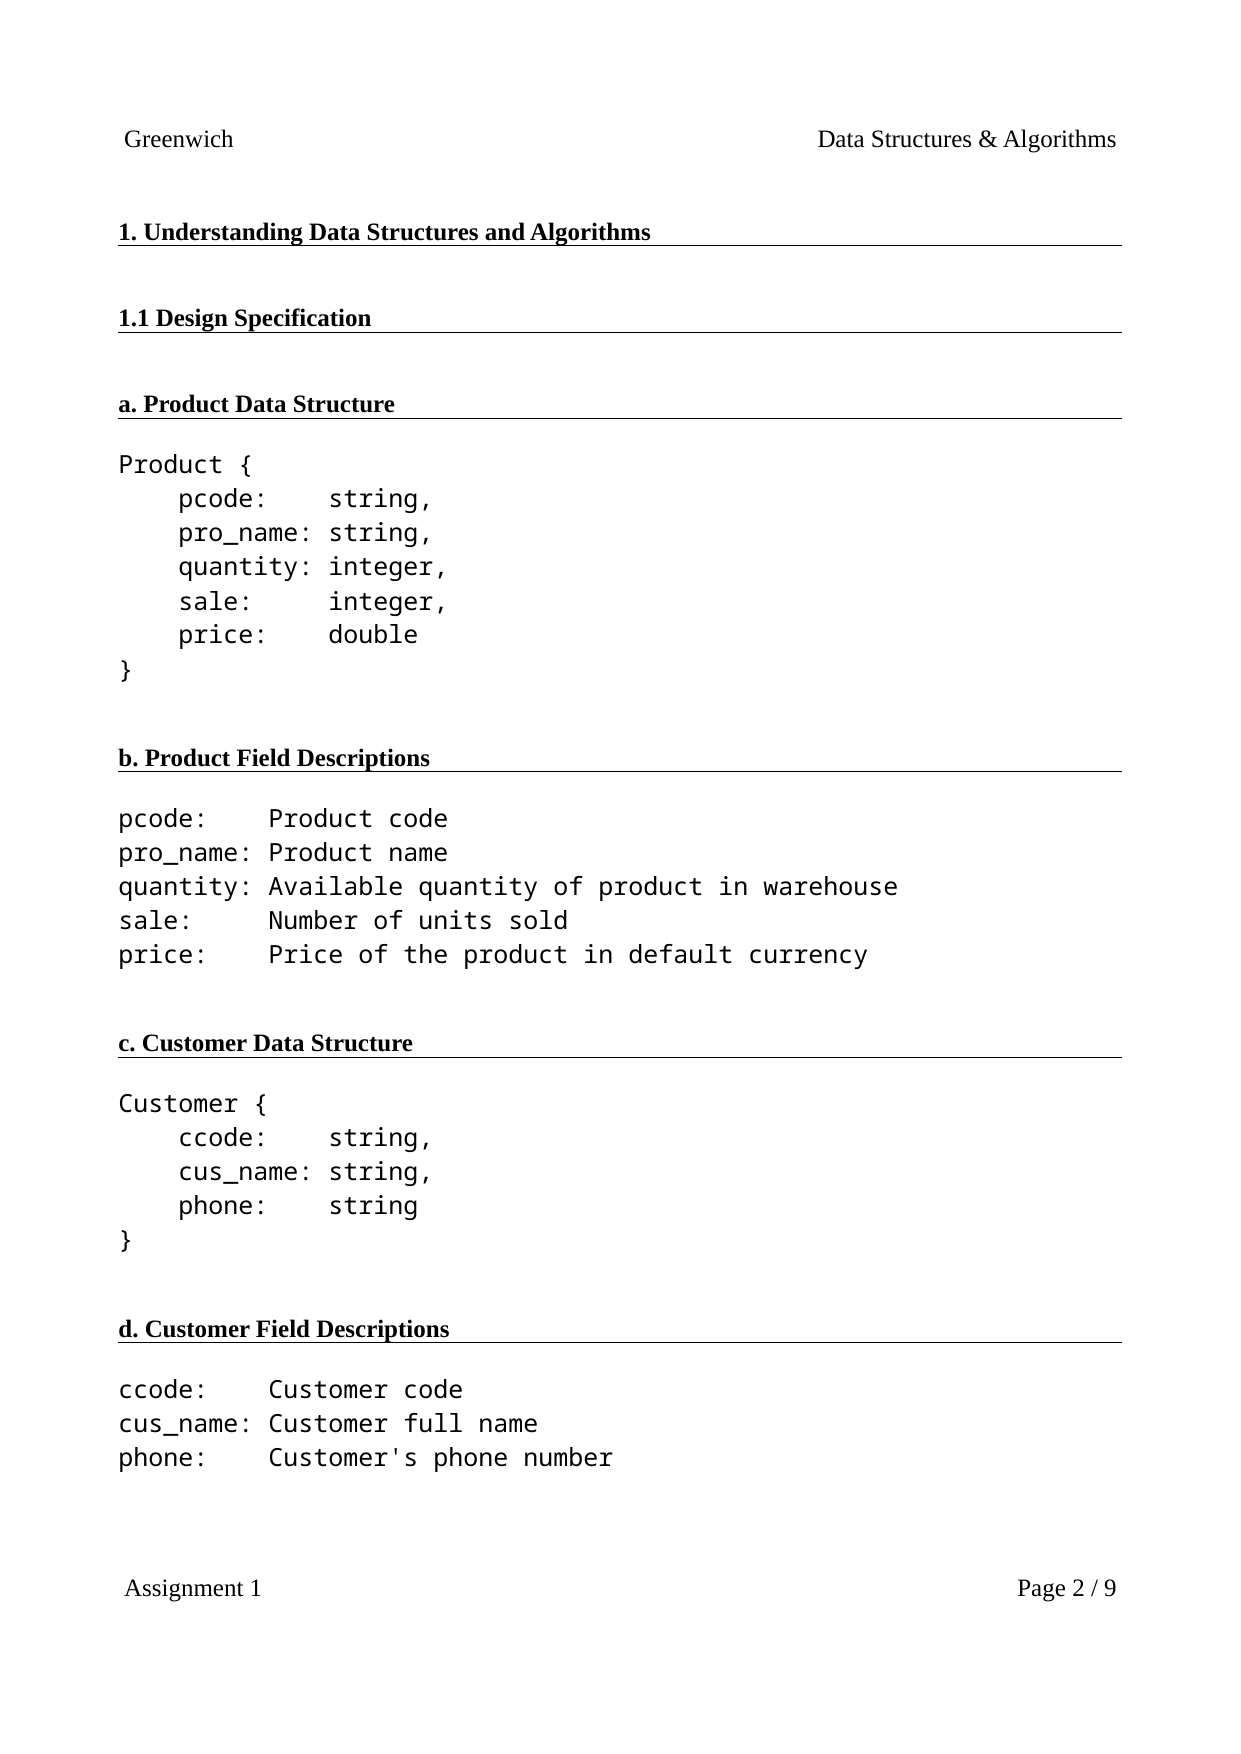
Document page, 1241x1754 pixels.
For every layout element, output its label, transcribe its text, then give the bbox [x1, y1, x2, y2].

subtitle d. Customer Field Descriptions [118, 1314, 1122, 1342]
text pro_name: string, [118, 515, 1122, 549]
text quantity: integer, [118, 549, 1122, 583]
text phone: string [118, 1188, 1122, 1222]
text sale: integer, [118, 583, 1122, 617]
text price: double [118, 617, 1122, 651]
subtitle c. Customer Data Structure [118, 1028, 1122, 1057]
text phone: Customer's phone number [118, 1439, 1122, 1473]
text ccode: string, [118, 1120, 1122, 1154]
text quantity: Available quantity of product in warehouse [118, 868, 1122, 903]
subtitle b. Product Field Descriptions [118, 743, 1122, 771]
text cus_name: Customer full name [118, 1405, 1122, 1439]
subtitle 1.1 Design Specification [118, 303, 1122, 332]
text } [118, 651, 1122, 685]
subtitle a. Product Data Structure [118, 389, 1122, 418]
subtitle 1. Understanding Data Structures and Algorithms [118, 217, 1122, 245]
text } [118, 1222, 1122, 1256]
text price: Price of the product in default currency [118, 937, 1122, 971]
text pcode: string, [118, 481, 1122, 515]
text sale: Number of units sold [118, 903, 1122, 937]
text pcode: Product code [118, 800, 1122, 834]
text Product { [118, 447, 1122, 481]
text pro_name: Product name [118, 834, 1122, 868]
text Customer { [118, 1086, 1122, 1120]
text cus_name: string, [118, 1154, 1122, 1188]
text ccode: Customer code [118, 1371, 1122, 1405]
